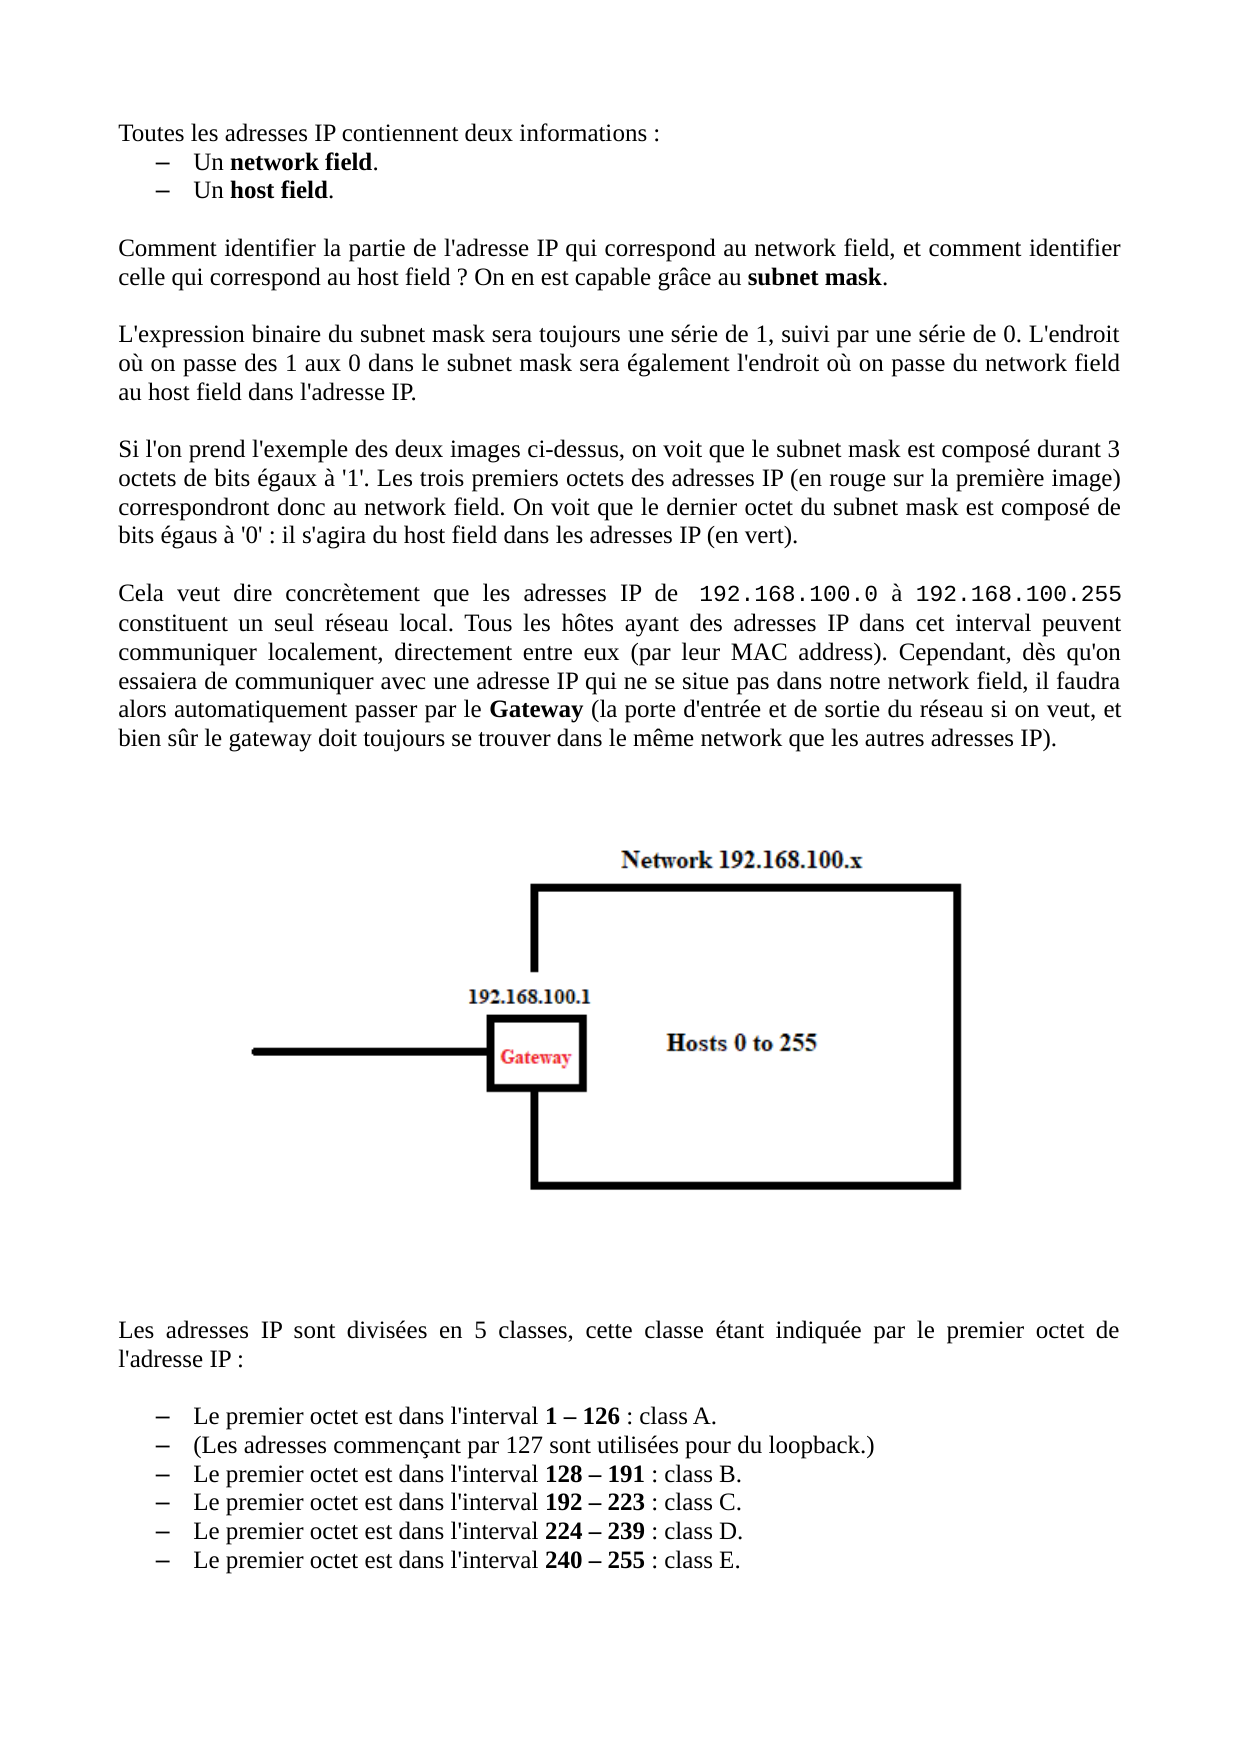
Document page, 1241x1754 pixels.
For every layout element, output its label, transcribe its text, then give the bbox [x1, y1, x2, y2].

list Un network field. [156, 147, 1122, 176]
text Les adresses IP sont divisées en 5 classes, cette classe étant indiquée par le premier octet de l'adresse IP : [118, 1315, 1122, 1372]
list Le premier octet est dans l'interval 224 – 239 : class D. [156, 1516, 1122, 1545]
list (Les adresses commençant par 127 sont utilisées pour du loopback.) [156, 1430, 1122, 1459]
text Comment identifier la partie de l'adresse IP qui correspond au network field, et comment identifier celle qui correspond au host field ? On en est capable grâce au subnet mask. [118, 233, 1122, 291]
text Si l'on prend l'exemple des deux images ci-dessus, on voit que le subnet mask est composé durant 3 octets de bits égaux à '1'. Les trois premiers octets des adresses IP (en rouge sur la première image) correspondront donc au network field. On voit que le dernier octet du subnet mask est composé de bits égaus à '0' : il s'agira du host field dans les adresses IP (en vert). [118, 434, 1122, 549]
list Le premier octet est dans l'interval 128 – 191 : class B. [156, 1459, 1122, 1487]
text L'expression binaire du subnet mask sera toujours une série de 1, suivi par une série de 0. L'endroit où on passe des 1 aux 0 dans le subnet mask sera également l'endroit où on passe du network field au host field dans l'adresse IP. [118, 319, 1122, 406]
text Cela veut dire concrètement que les adresses IP de 192.168.100.0 à 192.168.100.255 constituent un seul réseau local. Tous les hôtes ayant des adresses IP dans cet interval peuvent communiquer localement, directement entre eux (par leur MAC address). Cependant, dès qu'on essaiera de communiquer avec une adresse IP qui ne se situe pas dans notre network field, il faudra alors automatiquement passer par le Gateway (la porte d'entrée et de sortie du réseau si on veut, et bien sûr le gateway doit toujours se trouver dans le même network que les autres adresses IP). [118, 578, 1122, 752]
list Le premier octet est dans l'interval 240 – 255 : class E. [156, 1545, 1122, 1574]
list Le premier octet est dans l'interval 192 – 223 : class C. [156, 1487, 1122, 1516]
list Le premier octet est dans l'interval 1 – 126 : class A. [156, 1401, 1122, 1430]
list Un host field. [156, 176, 1122, 204]
text Toutes les adresses IP contiennent deux informations : [118, 118, 1122, 147]
